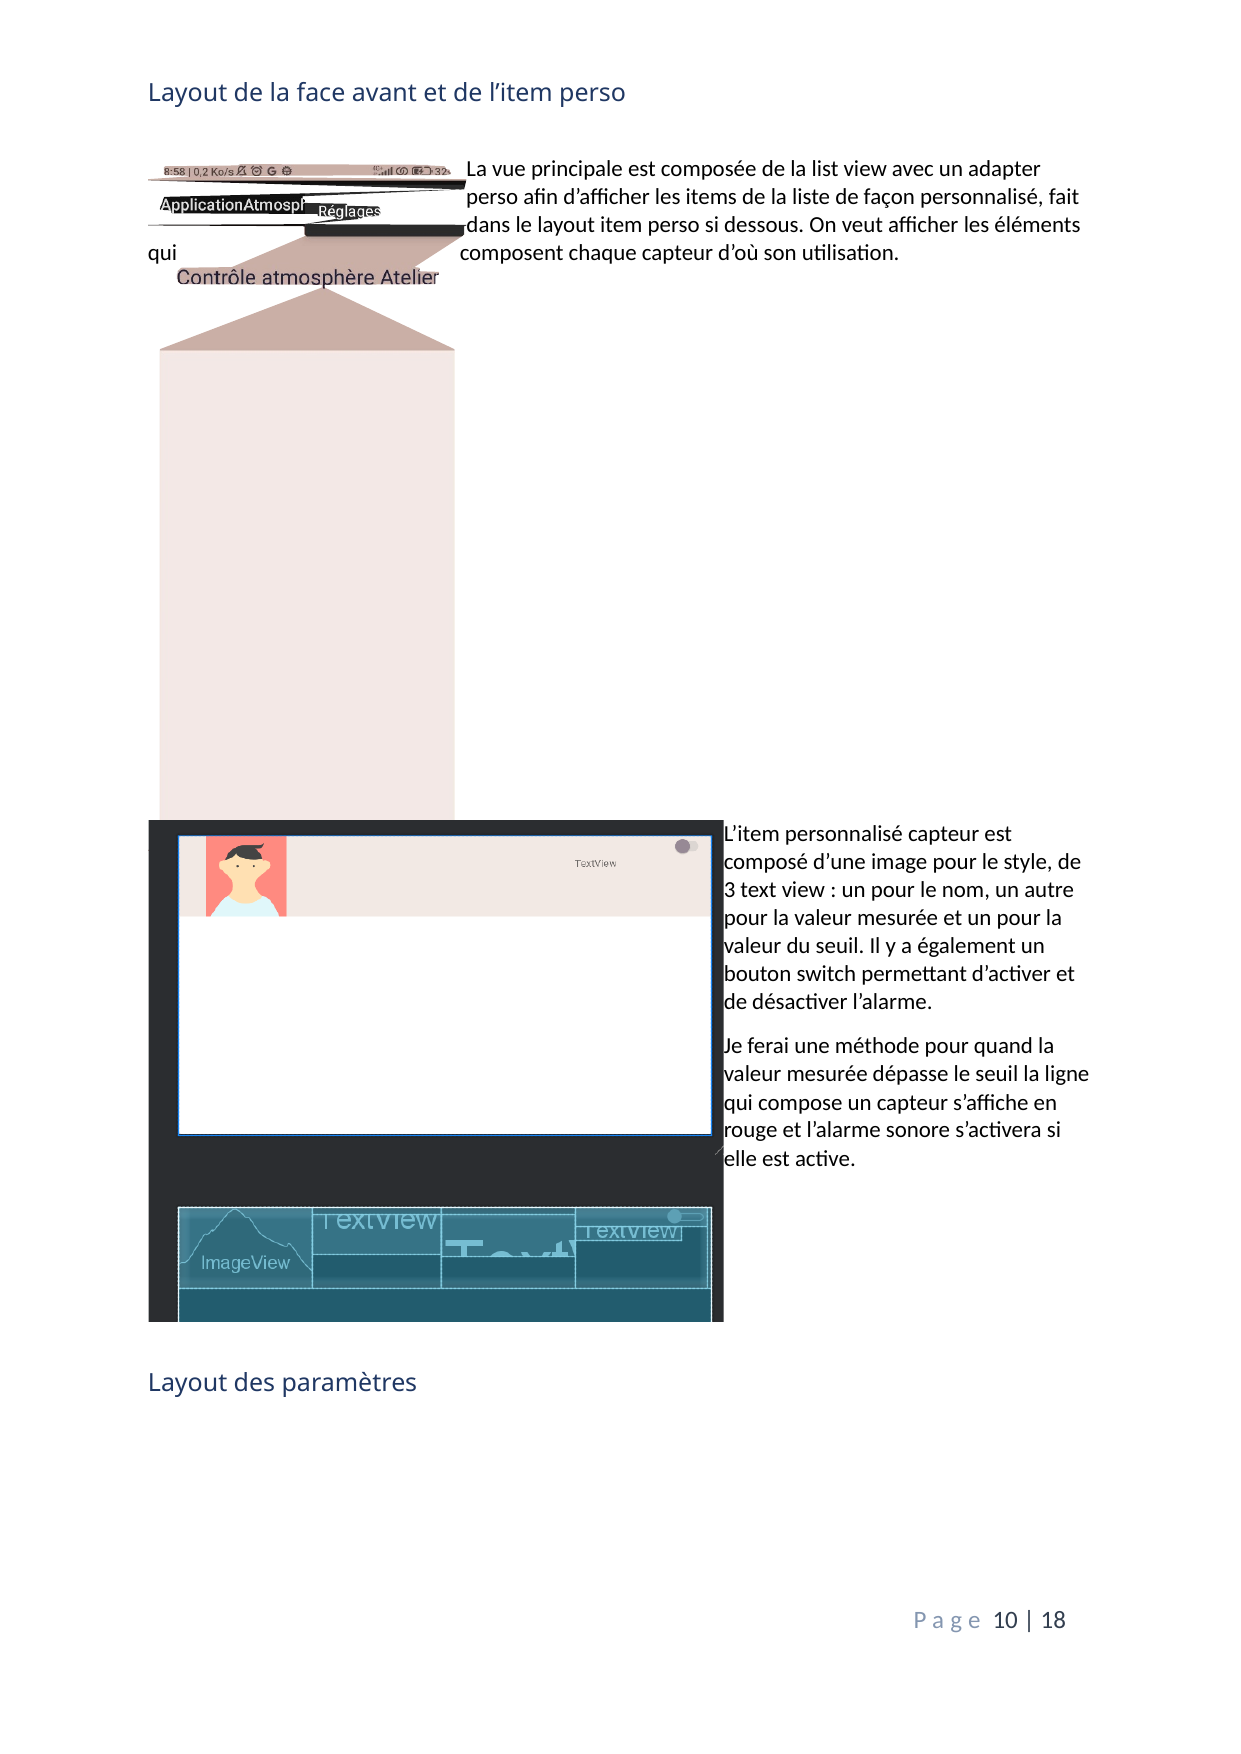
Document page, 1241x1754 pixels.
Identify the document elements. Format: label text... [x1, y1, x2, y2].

text Je ferai une méthode pour quand la valeur mesurée dépasse le seuil la ligne qui compose un capteur s’affiche en rouge et l’alarme sonore s’activera si elle est active. [724, 1032, 1093, 1172]
subtitle Layout des paramètres [148, 1365, 1093, 1399]
text L’item personnalisé capteur est composé d’une image pour le style, de 3 text view : un pour le nom, un autre pour la valeur mesurée et un pour la valeur du seuil. Il y a également un bouton switch permettant d’activer et de désactiver l’alarme. [455, 819, 1093, 1015]
text La vue principale est composée de la list view avec un adapter perso afin d’afficher les items de la liste de façon personnalisé, fait dans le layout item perso si dessous. On veut afficher les éléments qui composent chaque capteur d’où son utilisation. [148, 154, 1093, 266]
subtitle Layout de la face avant et de l’item perso [148, 75, 1093, 109]
